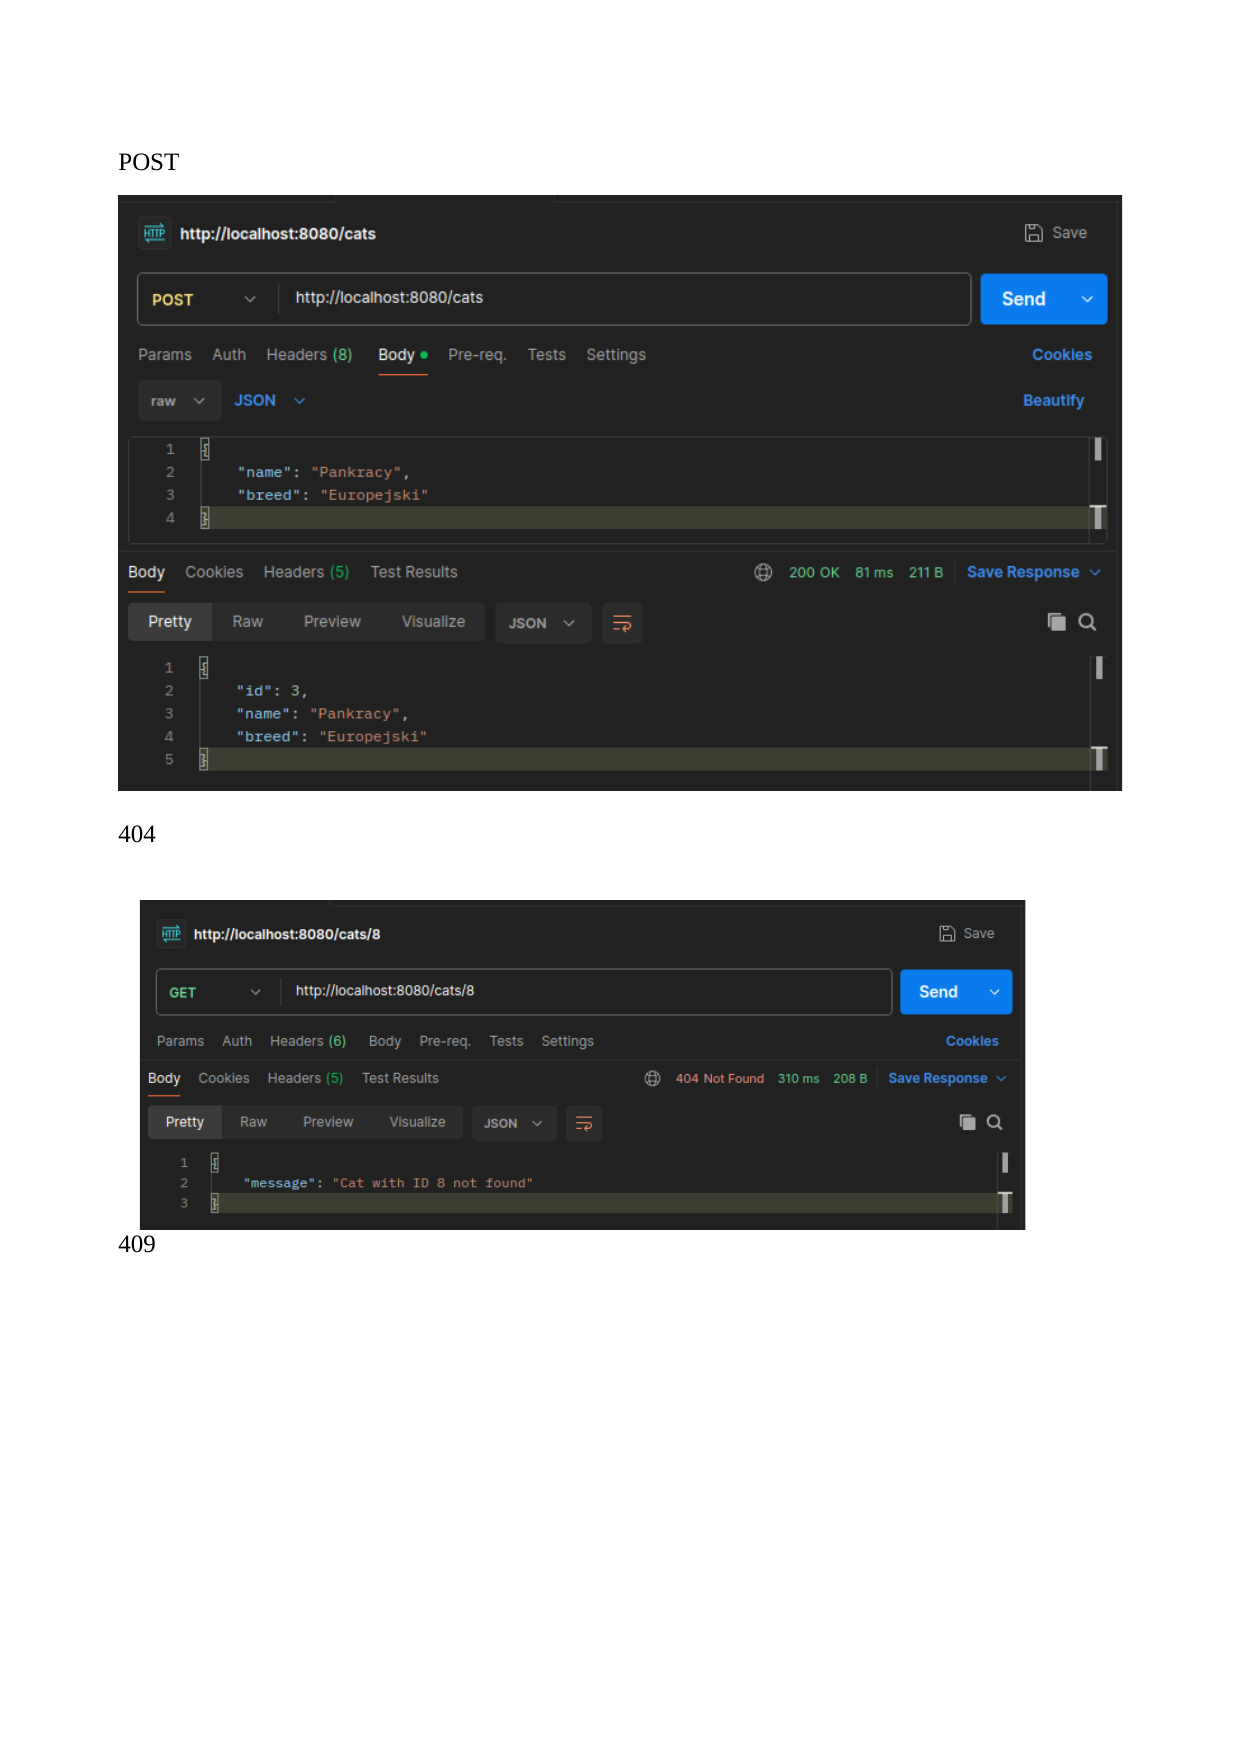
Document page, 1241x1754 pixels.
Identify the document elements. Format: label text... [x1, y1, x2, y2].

text POST [118, 147, 1122, 176]
picture [118, 195, 1123, 791]
text 404 [118, 819, 1122, 848]
text 409 [118, 877, 1122, 1258]
picture [139, 900, 1026, 1230]
